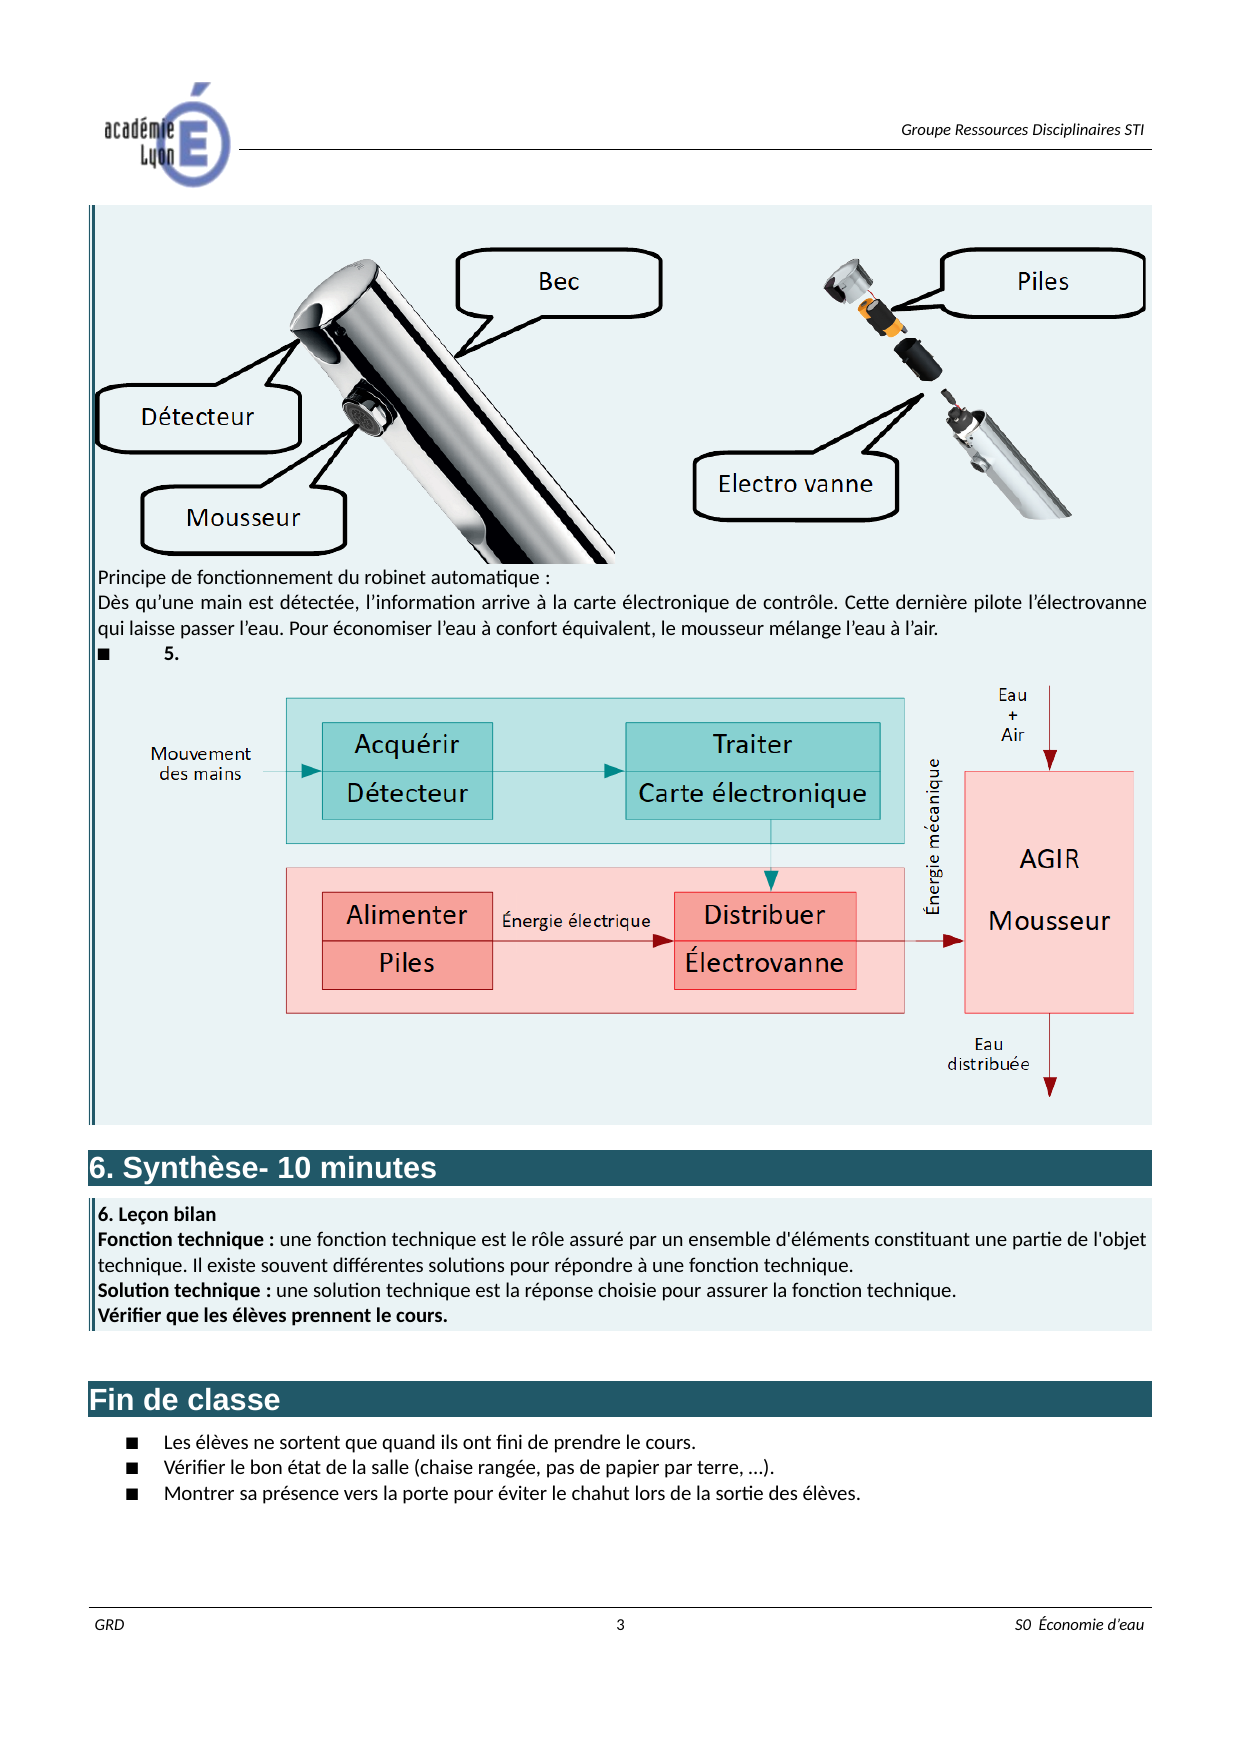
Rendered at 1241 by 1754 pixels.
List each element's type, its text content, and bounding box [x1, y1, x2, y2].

list Montrer sa présence vers la porte pour éviter le chahut lors de la sortie des élèves. [126, 1480, 1152, 1505]
subtitle 6. Synthèse- 10 minutes [88, 1150, 1152, 1186]
picture [140, 685, 1134, 1097]
text Solution technique : une solution technique est la réponse choisie pour assurer la fonction technique. [95, 1277, 1152, 1303]
list Principe de fonctionnement du robinet automatique : [95, 205, 1152, 589]
picture [104, 82, 231, 189]
text Vérifier que les élèves prennent le cours. [95, 1303, 1152, 1331]
list Vérifier le bon état de la salle (chaise rangée, pas de papier par terre, …). [126, 1454, 1152, 1480]
picture [94, 205, 1146, 564]
list Les élèves ne sortent que quand ils ont fini de prendre le cours. [126, 1429, 1152, 1454]
text 6. Leçon bilan [95, 1198, 1152, 1226]
text Fonction technique : une fonction technique est le rôle assuré par un ensemble d'éléments constituant une partie de l'objet technique. Il existe souvent différentes solutions pour répondre à une fonction technique. [95, 1226, 1152, 1277]
subtitle Fin de classe [88, 1381, 1152, 1417]
list 5. [95, 640, 1152, 666]
list Dès qu’une main est détectée, l’information arrive à la carte électronique de contrôle. Cette dernière pilote l’électrovanne qui laisse passer l’eau. Pour économiser l’eau à confort équivalent, le mousseur mélange l’eau à l’air. [95, 589, 1152, 640]
